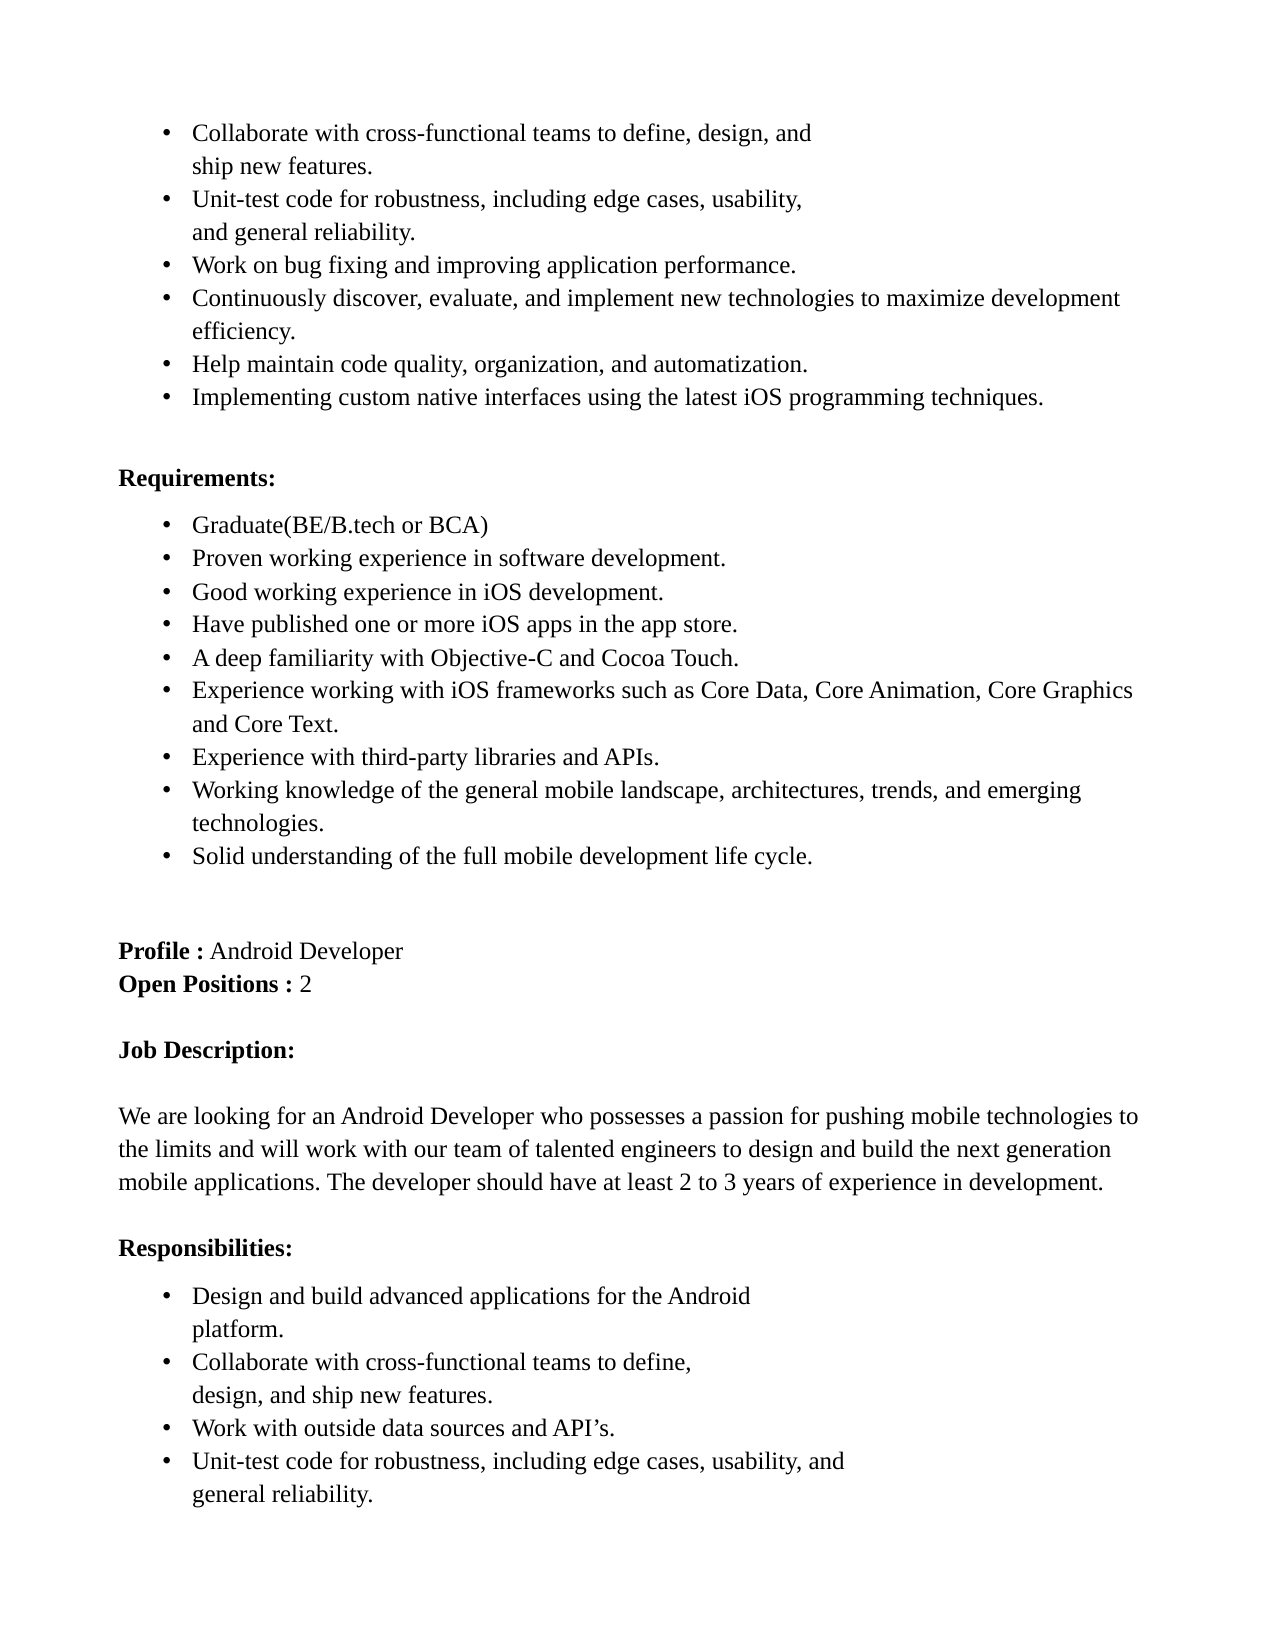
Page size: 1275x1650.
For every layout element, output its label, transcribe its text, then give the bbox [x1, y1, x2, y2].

list Collaborate with cross-functional teams to define, design, and ship new features. [162, 1347, 1157, 1408]
list Have published one or more iOS apps in the app store. [162, 609, 1157, 638]
text Requirements: [118, 430, 1157, 492]
list A deep familiarity with Objective-C and Cocoa Touch. [162, 643, 1157, 671]
list Unit-test code for robustness, including edge cases, usability, and general reliability. [162, 1446, 1157, 1508]
list Good working experience in iOS development. [162, 577, 1157, 605]
list Help maintain code quality, organization, and automatization. [162, 349, 1157, 378]
list Experience working with iOS frameworks such as Core Data, Core Animation, Core Graphics and Core Text. [162, 676, 1157, 737]
list Work with outside data sources and API’s. [162, 1413, 1157, 1442]
list Implementing custom native interfaces using the latest iOS programming techniques. [162, 382, 1157, 411]
text Profile : Android Developer [118, 936, 1157, 965]
text We are looking for an Android Developer who possesses a passion for pushing mobile technologies to the limits and will work with our team of talented engineers to design and build the next generation mobile applications.​ The developer should have at least 2 to 3 years of experience in development. [118, 1068, 1157, 1196]
list Collaborate with cross-functional teams to define, design, and ship new features. [162, 118, 1157, 180]
list Design and build advanced applications for the Android platform. [162, 1281, 1157, 1342]
list Unit-test code for robustness, including edge cases, usability, and general reliability. [162, 184, 1157, 246]
list Graduate(BE/B.tech or BCA) [162, 511, 1157, 539]
list Working knowledge of the general mobile landscape, architectures, trends, and emerging technologies. [162, 775, 1157, 836]
list Work on bug fixing and improving application performance. [162, 250, 1157, 279]
list Experience with third-party libraries and APIs. [162, 742, 1157, 770]
list Proven working experience in software development. [162, 543, 1157, 572]
list Continuously discover, evaluate, and implement new technologies to maximize development efficiency. [162, 283, 1157, 345]
text J​ob Description​: [118, 1002, 1157, 1064]
list Solid understanding of the full mobile development life cycle. [162, 841, 1157, 869]
text Open Positions : 2 [118, 969, 1157, 998]
text Responsibilities: [118, 1200, 1157, 1262]
